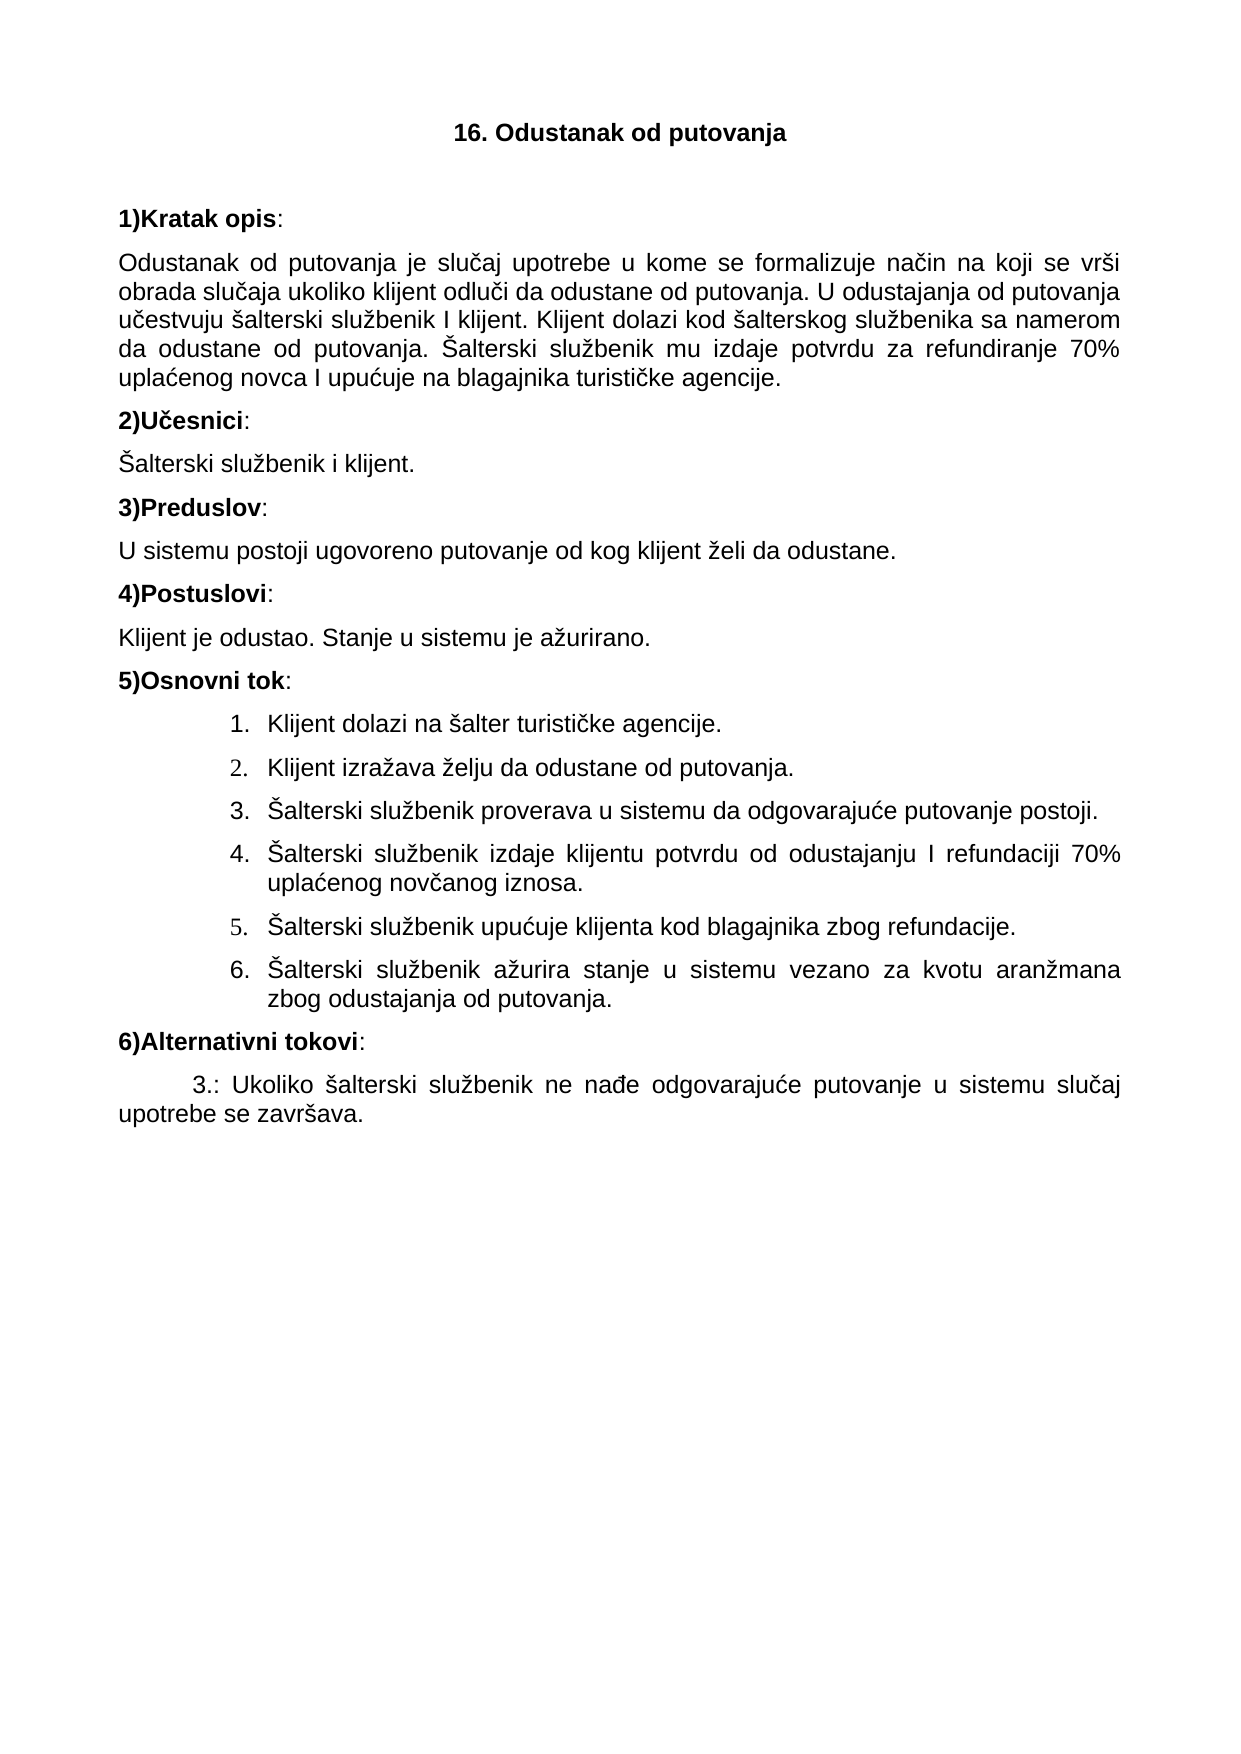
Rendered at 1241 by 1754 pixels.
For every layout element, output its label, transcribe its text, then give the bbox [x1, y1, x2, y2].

list Šalterski službenik proverava u sistemu da odgovarajuće putovanje postoji. [229, 796, 1122, 825]
text 6)Alternativni tokovi: [118, 1027, 1122, 1056]
text 3)Preduslov: [118, 493, 1122, 521]
list Šalterski službenik upućuje klijenta kod blagajnika zbog refundacije. [229, 912, 1122, 940]
text Klijent je odustao. Stanje u sistemu je ažurirano. [118, 623, 1122, 651]
text Odustanak od putovanja je slučaj upotrebe u kome se formalizuje način na koji se vrši obrada slučaja ukoliko klijent odluči da odustane od putovanja. U odustajanja od putovanja učestvuju šalterski službenik I klijent. Klijent dolazi kod šalterskog službenika sa namerom da odustane od putovanja. Šalterski službenik mu izdaje potvrdu za refundiranje 70% uplaćenog novca I upućuje na blagajnika turističke agencije. [118, 248, 1122, 391]
text 1)Kratak opis: [118, 204, 1122, 233]
list Klijent dolazi na šalter turističke agencije. [229, 709, 1122, 738]
text 2)Učesnici: [118, 406, 1122, 435]
list Šalterski službenik ažurira stanje u sistemu vezano za kvotu aranžmana zbog odustajanja od putovanja. [229, 955, 1122, 1012]
text Šalterski službenik i klijent. [118, 449, 1122, 478]
text U sistemu postoji ugovoreno putovanje od kog klijent želi da odustane. [118, 536, 1122, 565]
text 16. Odustanak od putovanja [118, 118, 1122, 147]
text 5)Osnovni tok: [118, 666, 1122, 695]
list Šalterski službenik izdaje klijentu potvrdu od odustajanju I refundaciji 70% uplaćenog novčanog iznosa. [229, 839, 1122, 897]
text 3.: Ukoliko šalterski službenik ne nađe odgovarajuće putovanje u sistemu slučaj upotrebe se završava. [118, 1070, 1122, 1128]
text 4)Postuslovi: [118, 579, 1122, 608]
list Klijent izražava želju da odustane od putovanja. [229, 753, 1122, 782]
